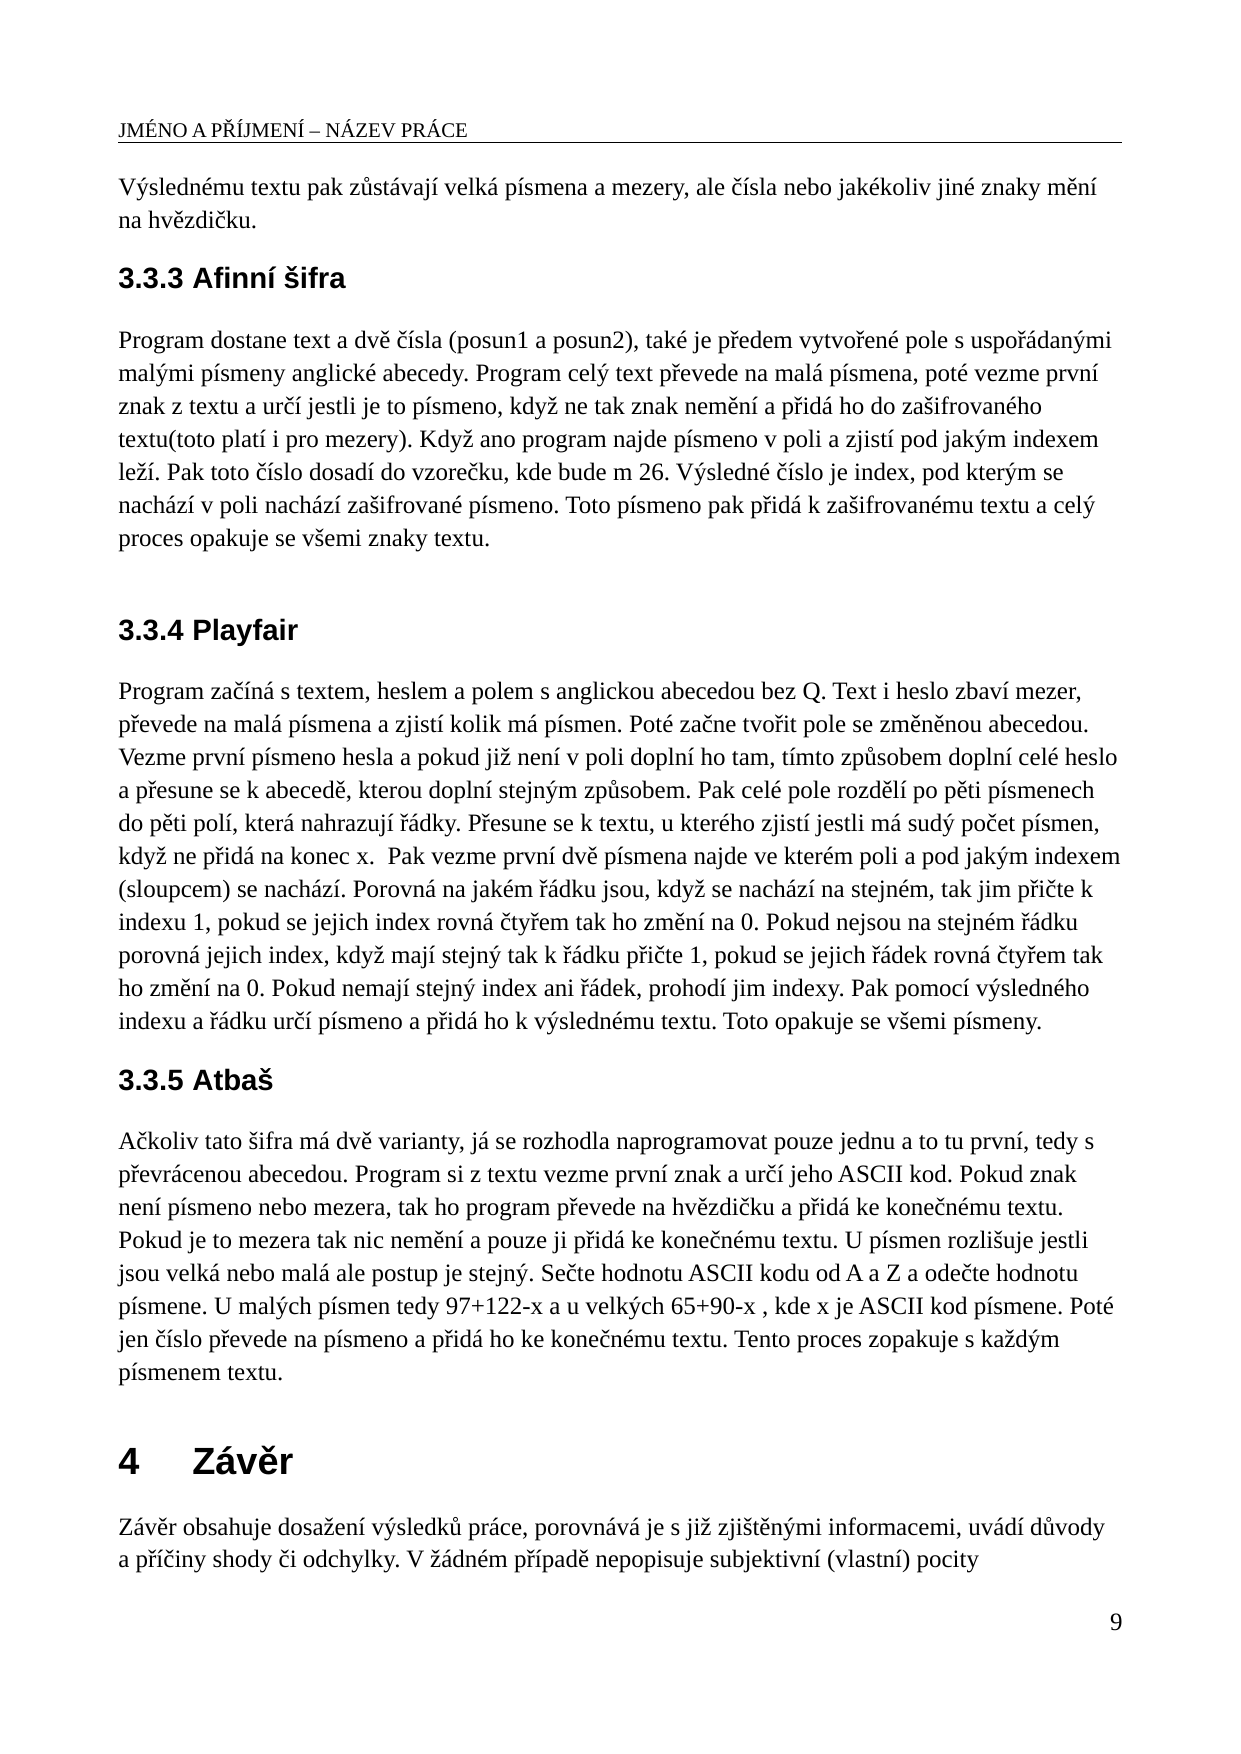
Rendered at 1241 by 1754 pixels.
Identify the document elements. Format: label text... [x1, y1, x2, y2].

text Program začíná s textem, heslem a polem s anglickou abecedou bez Q. Text i heslo zbaví mezer, převede na malá písmena a zjistí kolik má písmen. Poté začne tvořit pole se změněnou abecedou. Vezme první písmeno hesla a pokud již není v poli doplní ho tam, tímto způsobem doplní celé heslo a přesune se k abecedě, kterou doplní stejným způsobem. Pak celé pole rozdělí po pěti písmenech do pěti polí, která nahrazují řádky. Přesune se k textu, u kterého zjistí jestli má sudý počet písmen, když ne přidá na konec x. Pak vezme první dvě písmena najde ve kterém poli a pod jakým indexem (sloupcem) se nachází. Porovná na jakém řádku jsou, když se nachází na stejném, tak jim přičte k indexu 1, pokud se jejich index rovná čtyřem tak ho změní na 0. Pokud nejsou na stejném řádku porovná jejich index, když mají stejný tak k řádku přičte 1, pokud se jejich řádek rovná čtyřem tak ho změní na 0. Pokud nemají stejný index ani řádek, prohodí jim indexy. Pak pomocí výsledného indexu a řádku určí písmeno a přidá ho k výslednému textu. Toto opakuje se všemi písmeny. [118, 676, 1122, 1035]
subtitle Afinní šifra [118, 261, 1122, 295]
text Program dostane text a dvě čísla (posun1 a posun2), také je předem vytvořené pole s uspořádanými malými písmeny anglické abecedy. Program celý text převede na malá písmena, poté vezme první znak z textu a určí jestli je to písmeno, když ne tak znak nemění a přidá ho do zašifrovaného textu(toto platí i pro mezery). Když ano program najde písmeno v poli a zjistí pod jakým indexem leží. Pak toto číslo dosadí do vzorečku, kde bude m 26. Výsledné číslo je index, pod kterým se nachází v poli nachází zašifrované písmeno. Toto písmeno pak přidá k zašifrovanému textu a celý proces opakuje se všemi znaky textu. [118, 325, 1122, 552]
subtitle Atbaš [118, 1063, 1122, 1096]
subtitle Závěr [118, 1438, 1122, 1482]
text Výslednému textu pak zůstávají velká písmena a mezery, ale čísla nebo jakékoliv jiné znaky mění na hvězdičku. [118, 172, 1122, 233]
subtitle Playfair [118, 612, 1122, 646]
text Ačkoliv tato šifra má dvě varianty, já se rozhodla naprogramovat pouze jednu a to tu první, tedy s převrácenou abecedou. Program si z textu vezme první znak a určí jeho ASCII kod. Pokud znak není písmeno nebo mezera, tak ho program převede na hvězdičku a přidá ke konečnému textu. Pokud je to mezera tak nic nemění a pouze ji přidá ke konečnému textu. U písmen rozlišuje jestli jsou velká nebo malá ale postup je stejný. Sečte hodnotu ASCII kodu od A a Z a odečte hodnotu písmene. U malých písmen tedy 97+122-x a u velkých 65+90-x , kde x je ASCII kod písmene. Poté jen číslo převede na písmeno a přidá ho ke konečnému textu. Tento proces zopakuje s každým písmenem textu. [118, 1126, 1122, 1386]
text Závěr obsahuje dosažení výsledků práce, porovnává je s již zjištěnými informacemi, uvádí důvody a příčiny shody či odchylky. V žádném případě nepopisuje subjektivní (vlastní) pocity [118, 1512, 1122, 1573]
